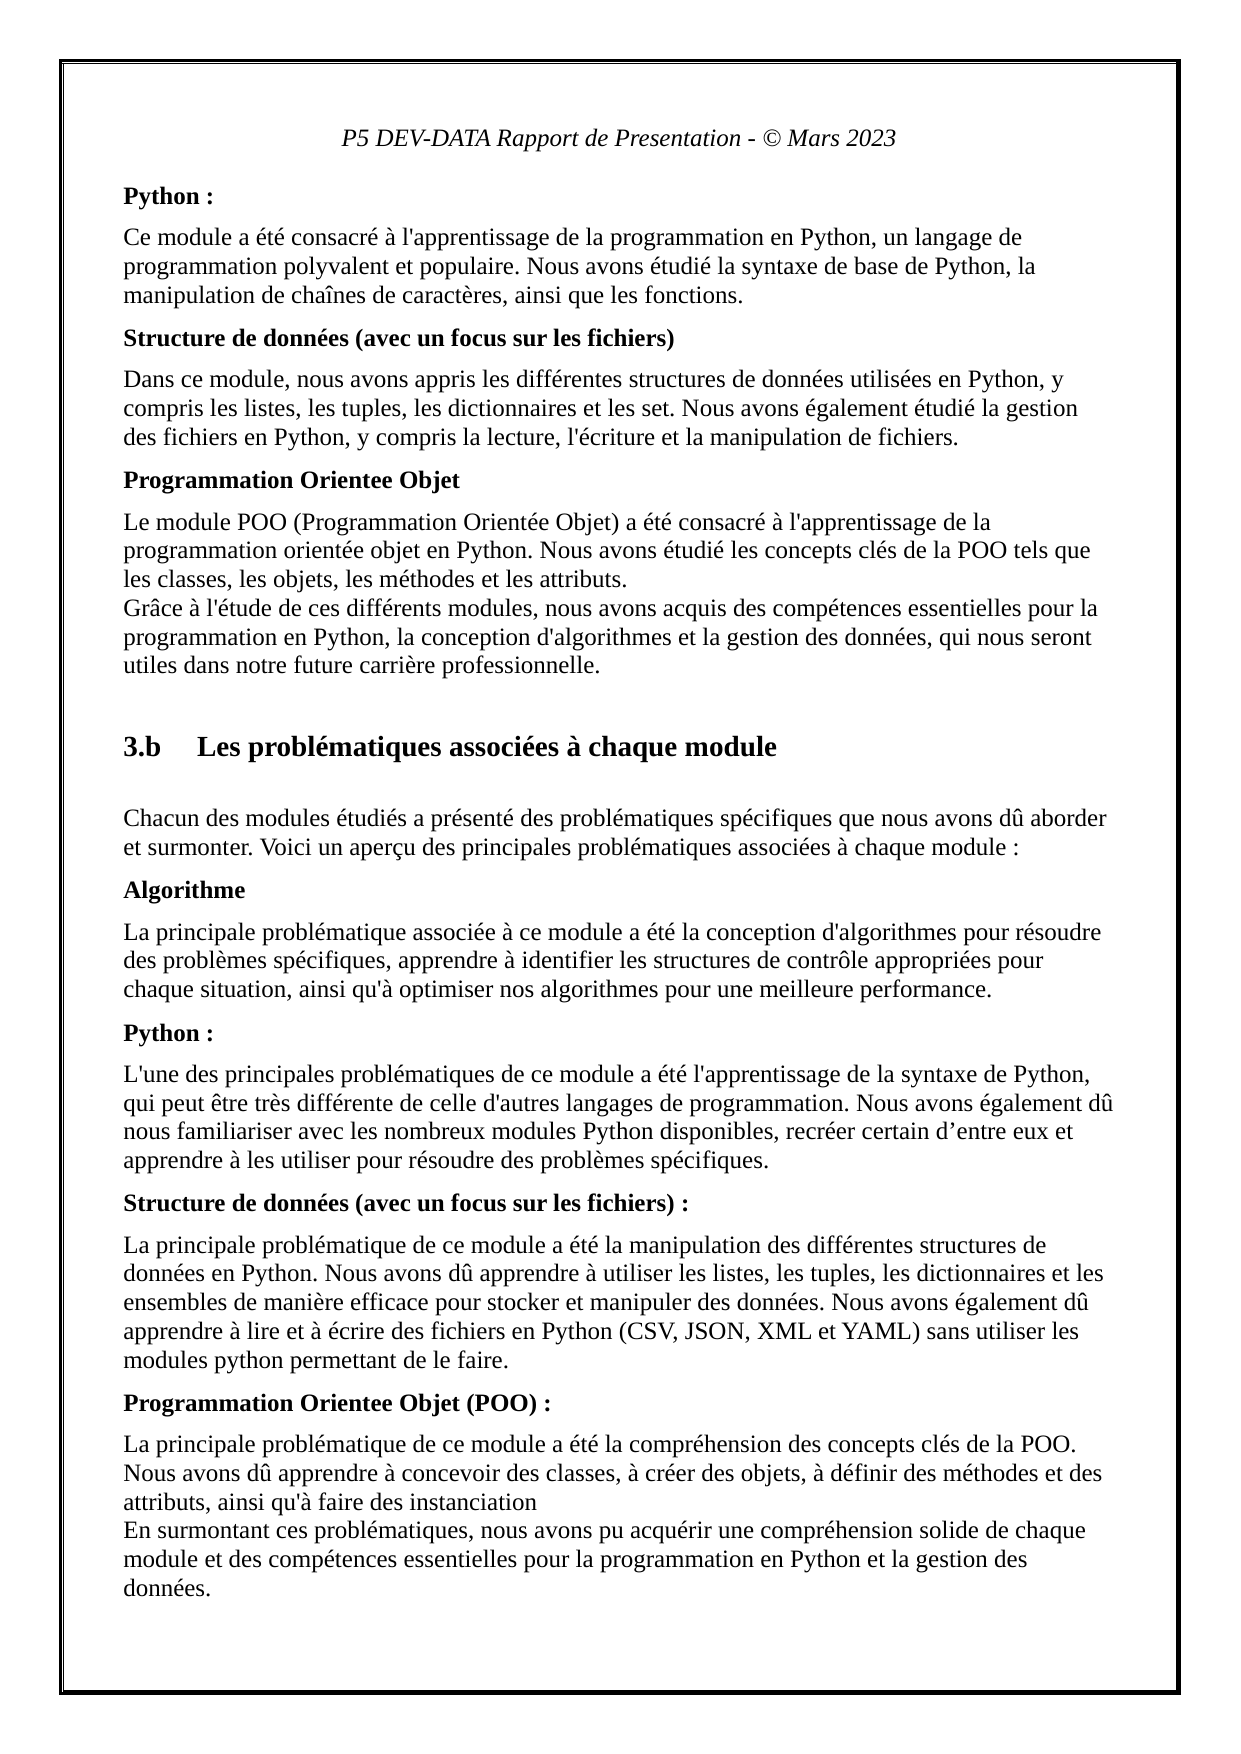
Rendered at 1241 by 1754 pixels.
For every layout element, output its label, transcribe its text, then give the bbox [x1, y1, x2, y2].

subtitle Structure de données (avec un focus sur les fichiers) [123, 323, 1117, 352]
text Ce module a été consacré à l'apprentissage de la programmation en Python, un langage de programmation polyvalent et populaire. Nous avons étudié la syntaxe de base de Python, la manipulation de chaînes de caractères, ainsi que les fonctions. [123, 222, 1117, 309]
text Dans ce module, nous avons appris les différentes structures de données utilisées en Python, y compris les listes, les tuples, les dictionnaires et les set. Nous avons également étudié la gestion des fichiers en Python, y compris la lecture, l'écriture et la manipulation de fichiers. [123, 364, 1117, 451]
subtitle Algorithme [123, 876, 1117, 904]
subtitle Les problématiques associées à chaque module [123, 729, 1117, 762]
subtitle Python : [123, 1018, 1117, 1046]
text Chacun des modules étudiés a présenté des problématiques spécifiques que nous avons dû aborder et surmonter. Voici un aperçu des principales problématiques associées à chaque module : [123, 803, 1117, 861]
text La principale problématique associée à ce module a été la conception d'algorithmes pour résoudre des problèmes spécifiques, apprendre à identifier les structures de contrôle appropriées pour chaque situation, ainsi qu'à optimiser nos algorithmes pour une meilleure performance. [123, 917, 1117, 1003]
text La principale problématique de ce module a été la manipulation des différentes structures de données en Python. Nous avons dû apprendre à utiliser les listes, les tuples, les dictionnaires et les ensembles de manière efficace pour stocker et manipuler des données. Nous avons également dû apprendre à lire et à écrire des fichiers en Python (CSV, JSON, XML et YAML) sans utiliser les modules python permettant de le faire. [123, 1230, 1117, 1373]
subtitle Python : [123, 181, 1117, 210]
subtitle Programmation Orientee Objet (POO) : [123, 1388, 1117, 1417]
text L'une des principales problématiques de ce module a été l'apprentissage de la syntaxe de Python, qui peut être très différente de celle d'autres langages de programmation. Nous avons également dû nous familiariser avec les nombreux modules Python disponibles, recréer certain d’entre eux et apprendre à les utiliser pour résoudre des problèmes spécifiques. [123, 1059, 1117, 1174]
text Le module POO (Programmation Orientée Objet) a été consacré à l'apprentissage de la programmation orientée objet en Python. Nous avons étudié les concepts clés de la POO tels que les classes, les objets, les méthodes et les attributs. [123, 507, 1117, 593]
text Grâce à l'étude de ces différents modules, nous avons acquis des compétences essentielles pour la programmation en Python, la conception d'algorithmes et la gestion des données, qui nous seront utiles dans notre future carrière professionnelle. [123, 593, 1117, 679]
text La principale problématique de ce module a été la compréhension des concepts clés de la POO. Nous avons dû apprendre à concevoir des classes, à créer des objets, à définir des méthodes et des attributs, ainsi qu'à faire des instanciation [123, 1429, 1117, 1516]
text En surmontant ces problématiques, nous avons pu acquérir une compréhension solide de chaque module et des compétences essentielles pour la programmation en Python et la gestion des données. [123, 1516, 1117, 1602]
subtitle Programmation Orientee Objet [123, 465, 1117, 494]
subtitle Structure de données (avec un focus sur les fichiers) : [123, 1188, 1117, 1217]
